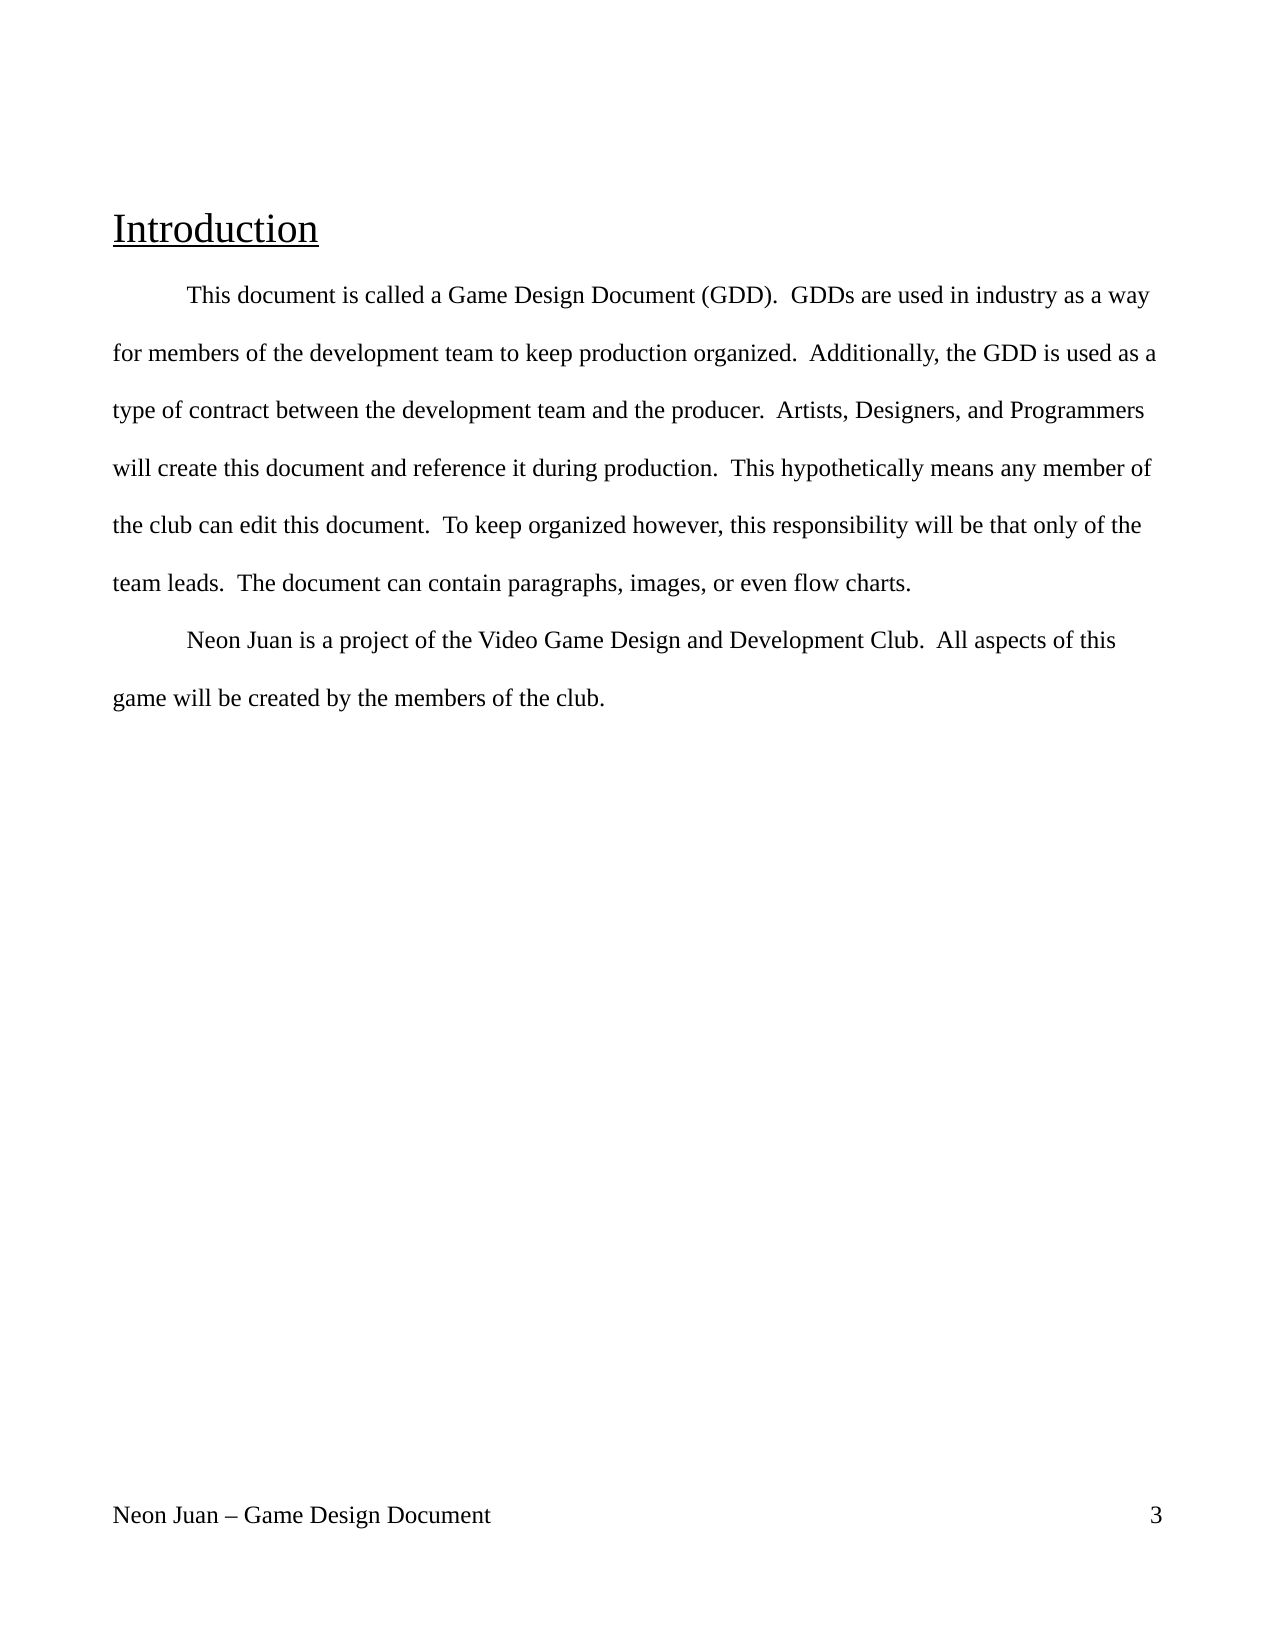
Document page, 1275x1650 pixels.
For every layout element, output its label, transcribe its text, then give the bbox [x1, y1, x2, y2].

text Neon Juan is a project of the Video Game Design and Development Club. All aspects of this game will be created by the members of the club. [112, 625, 1162, 712]
subtitle Introduction [112, 204, 1162, 252]
text This document is called a Game Design Document (GDD). GDDs are used in industry as a way for members of the development team to keep production organized. Additionally, the GDD is used as a type of contract between the development team and the producer. Artists, Designers, and Programmers will create this document and reference it during production. This hypothetically means any member of the club can edit this document. To keep organized however, this responsibility will be that only of the team leads. The document can contain paragraphs, images, or even flow charts. [112, 280, 1162, 597]
